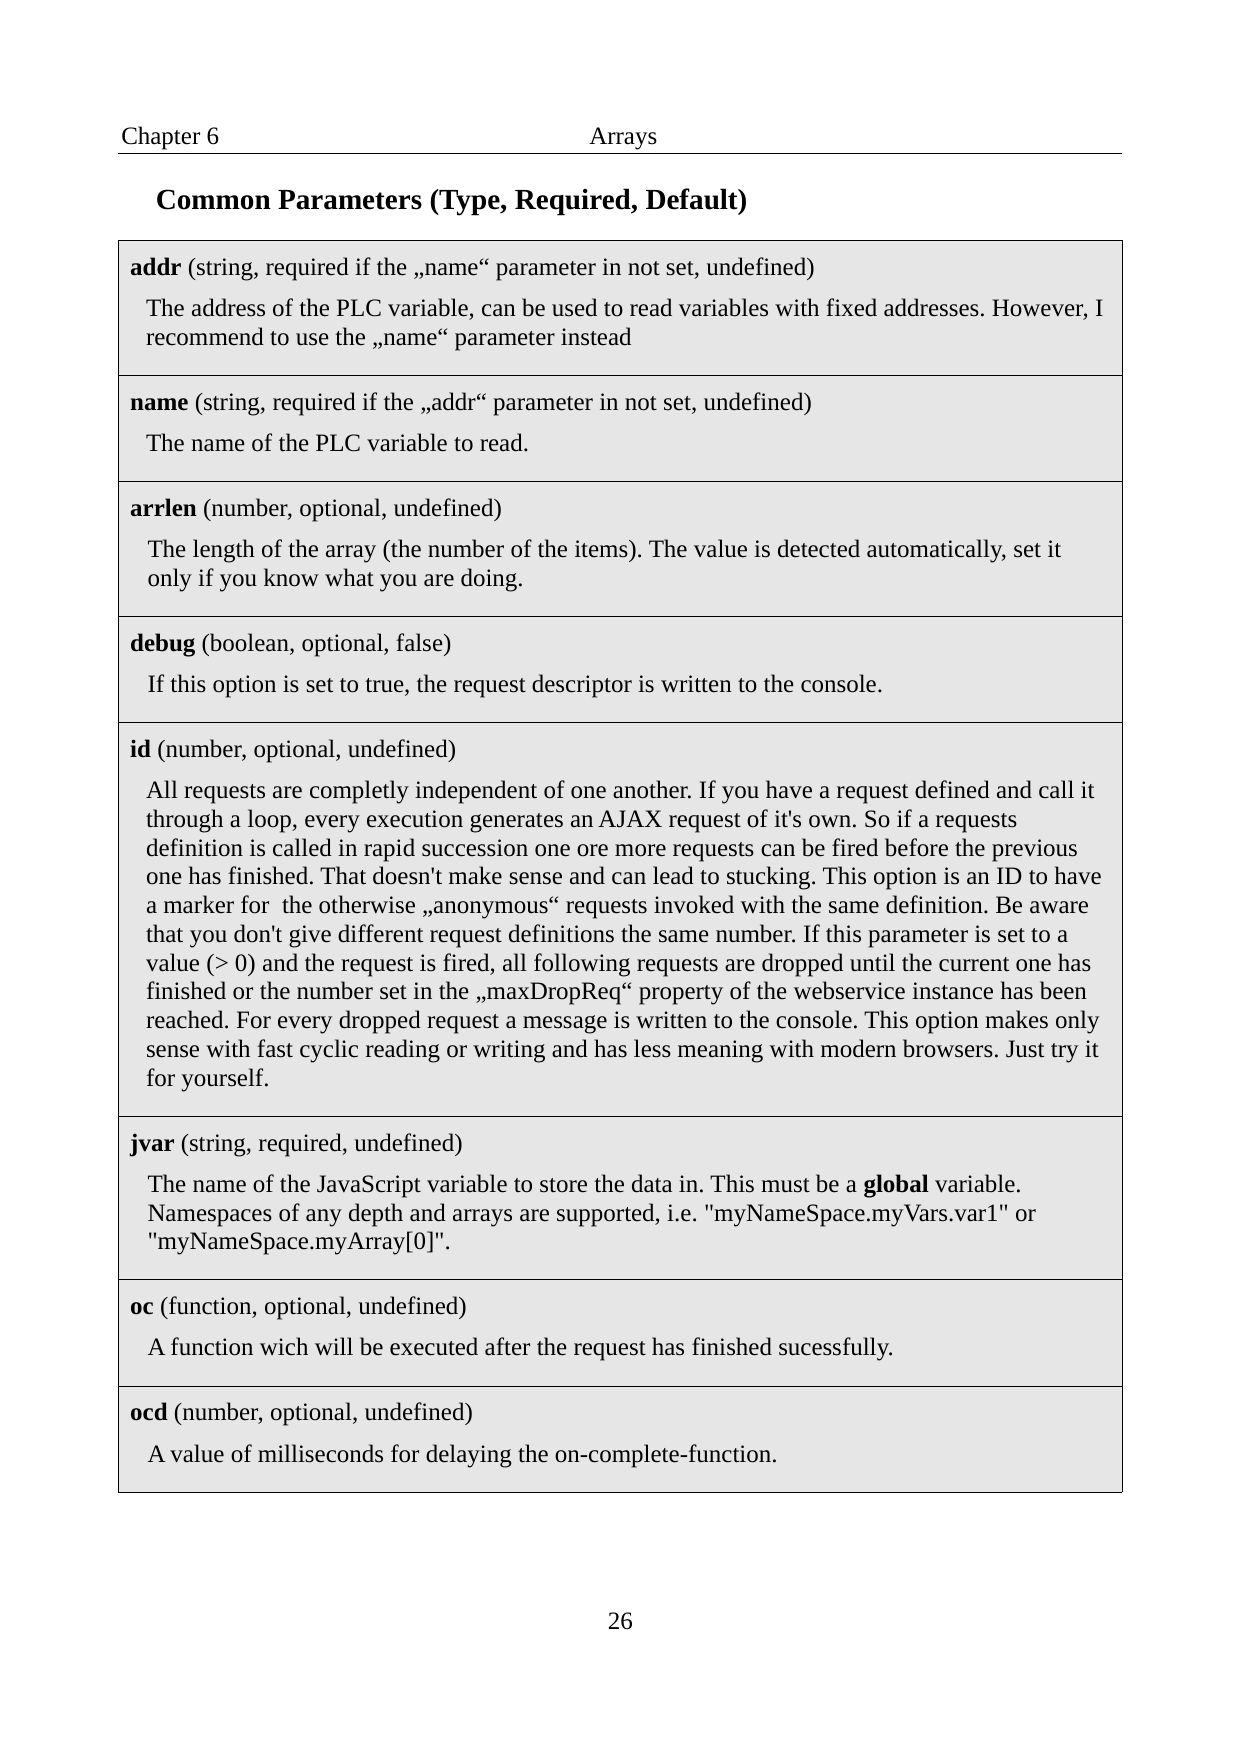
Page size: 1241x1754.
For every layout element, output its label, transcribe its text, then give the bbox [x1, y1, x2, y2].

table_cell name (string, required if the „addr“ parameter in not set, undefined) The name of the PLC variable to read. [119, 376, 1122, 481]
table_cell id (number, optional, undefined) All requests are completly independent of one another. If you have a request defined and call it through a loop, every execution generates an AJAX request of it's own. So if a requests definition is called in rapid succession one ore more requests can be fired before the previous one has finished. That doesn't make sense and can lead to stucking. This option is an ID to have a marker for the otherwise „anonymous“ requests invoked with the same definition. Be aware that you don't give different request definitions the same number. If this parameter is set to a value (> 0) and the request is fired, all following requests are dropped until the current one has finished or the number set in the „maxDropReq“ property of the webservice instance has been reached. For every dropped request a message is written to the console. This option makes only sense with fast cyclic reading or writing and has less meaning with modern browsers. Just try it for yourself. [119, 723, 1122, 1116]
table_cell arrlen (number, optional, undefined) The length of the array (the number of the items). The value is detected automatically, set it only if you know what you are doing. [119, 482, 1122, 616]
table_cell debug (boolean, optional, false) If this option is set to true, the request descriptor is written to the console. [119, 617, 1122, 722]
table_cell oc (function, optional, undefined) A function wich will be executed after the request has finished sucessfully. [119, 1280, 1122, 1386]
table_cell ocd (number, optional, undefined) A value of milliseconds for delaying the on-complete-function. [119, 1387, 1122, 1492]
table_header addr (string, required if the „name“ parameter in not set, undefined) The address of the PLC variable, can be used to read variables with fixed addresses. However, I recommend to use the „name“ parameter instead [119, 241, 1122, 375]
table_cell jvar (string, required, undefined) The name of the JavaScript variable to store the data in. This must be a global variable. Namespaces of any depth and arrays are supported, i.e. "myNameSpace.myVars.var1" or "myNameSpace.myArray[0]". [119, 1117, 1122, 1279]
subtitle Common Parameters (Type, Required, Default) [156, 182, 1122, 216]
